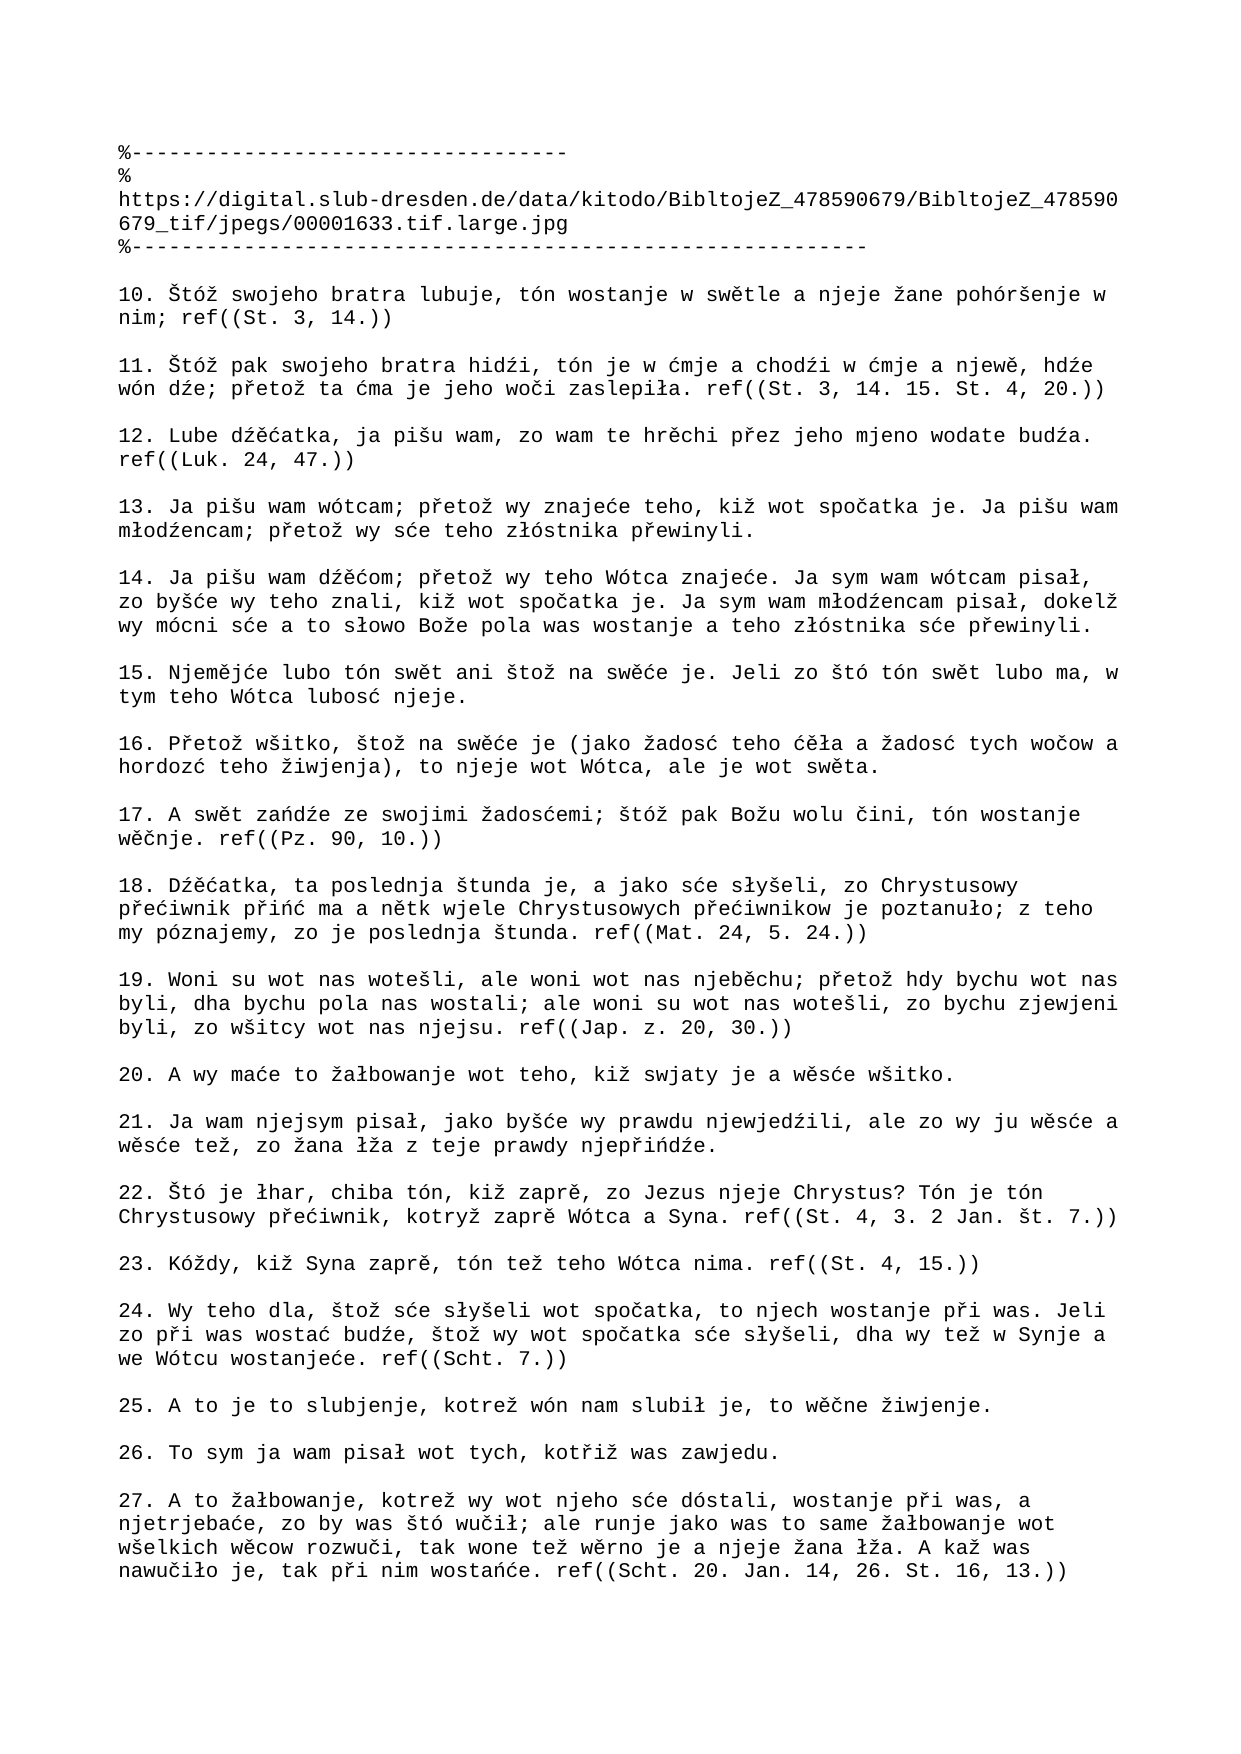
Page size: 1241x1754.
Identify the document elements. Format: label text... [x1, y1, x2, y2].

text 15. Njemějće lubo tón swět ani štož na swěće je. Jeli zo štó tón swět lubo ma, w tym teho Wótca lubosć njeje. [118, 662, 1122, 709]
text 10. Štóž swojeho bratra lubuje, tón wostanje w swětle a njeje žane pohóršenje w nim; ref((St. 3, 14.)) [118, 284, 1122, 331]
text 16. Přetož wšitko, štož na swěće je (jako žadosć teho ćěła a žadosć tych wočow a hordozć teho žiwjenja), to njeje wot Wótca, ale je wot swěta. [118, 733, 1122, 780]
text 21. Ja wam njejsym pisał, jako byšće wy prawdu njewjedźili, ale zo wy ju wěsće a wěsće tež, zo žana łža z teje prawdy njepřińdźe. [118, 1111, 1122, 1158]
text 17. A swět zańdźe ze swojimi žadosćemi; štóž pak Božu wolu čini, tón wostanje wěčnje. ref((Pz. 90, 10.)) [118, 804, 1122, 851]
text 26. To sym ja wam pisał wot tych, kotřiž was zawjedu. [118, 1442, 1122, 1466]
text 19. Woni su wot nas wotešli, ale woni wot nas njeběchu; přetož hdy bychu wot nas byli, dha bychu pola nas wostali; ale woni su wot nas wotešli, zo bychu zjewjeni byli, zo wšitcy wot nas njejsu. ref((Jap. z. 20, 30.)) [118, 969, 1122, 1040]
text 23. Kóždy, kiž Syna zaprě, tón tež teho Wótca nima. ref((St. 4, 15.)) [118, 1253, 1122, 1277]
text 14. Ja pišu wam dźěćom; přetož wy teho Wótca znajeće. Ja sym wam wótcam pisał, zo byšće wy teho znali, kiž wot spočatka je. Ja sym wam młodźencam pisał, dokelž wy mócni sće a to słowo Bože pola was wostanje a teho złóstnika sće přewinyli. [118, 567, 1122, 638]
text % https://digital.slub-dresden.de/data/kitodo/BibltojeZ_478590679/BibltojeZ_478590679_tif/jpegs/00001633.tif.large.jpg [118, 165, 1122, 236]
text 18. Dźěćatka, ta poslednja štunda je, a jako sće słyšeli, zo Chrystusowy přećiwnik přińć ma a nětk wjele Chrystusowych přećiwnikow je poztanuło; z teho my póznajemy, zo je poslednja štunda. ref((Mat. 24, 5. 24.)) [118, 875, 1122, 946]
text %----------------------------------- [118, 142, 1122, 165]
text 12. Lube dźěćatka, ja pišu wam, zo wam te hrěchi přez jeho mjeno wodate budźa. ref((Luk. 24, 47.)) [118, 426, 1122, 473]
text 20. A wy maće to žałbowanje wot teho, kiž swjaty je a wěsće wšitko. [118, 1064, 1122, 1088]
text 13. Ja pišu wam wótcam; přetož wy znajeće teho, kiž wot spočatka je. Ja pišu wam młodźencam; přetož wy sće teho złóstnika přewinyli. [118, 496, 1122, 544]
text 11. Štóž pak swojeho bratra hidźi, tón je w ćmje a chodźi w ćmje a njewě, hdźe wón dźe; přetož ta ćma je jeho woči zaslepiła. ref((St. 3, 14. 15. St. 4, 20.)) [118, 354, 1122, 402]
text %----------------------------------------------------------- [118, 236, 1122, 260]
text 27. A to žałbowanje, kotrež wy wot njeho sće dóstali, wostanje při was, a njetrjebaće, zo by was štó wučił; ale runje jako was to same žałbowanje wot wšelkich wěcow rozwuči, tak wone tež wěrno je a njeje žana łža. A kaž was nawučiło je, tak při nim wostańće. ref((Scht. 20. Jan. 14, 26. St. 16, 13.)) [118, 1489, 1122, 1584]
text 22. Štó je łhar, chiba tón, kiž zaprě, zo Jezus njeje Chrystus? Tón je tón Chrystusowy přećiwnik, kotryž zaprě Wótca a Syna. ref((St. 4, 3. 2 Jan. št. 7.)) [118, 1182, 1122, 1229]
text 24. Wy teho dla, štož sće słyšeli wot spočatka, to njech wostanje při was. Jeli zo při was wostać budźe, štož wy wot spočatka sće słyšeli, dha wy tež w Synje a we Wótcu wostanjeće. ref((Scht. 7.)) [118, 1300, 1122, 1371]
text 25. A to je to slubjenje, kotrež wón nam slubił je, to wěčne žiwjenje. [118, 1395, 1122, 1419]
